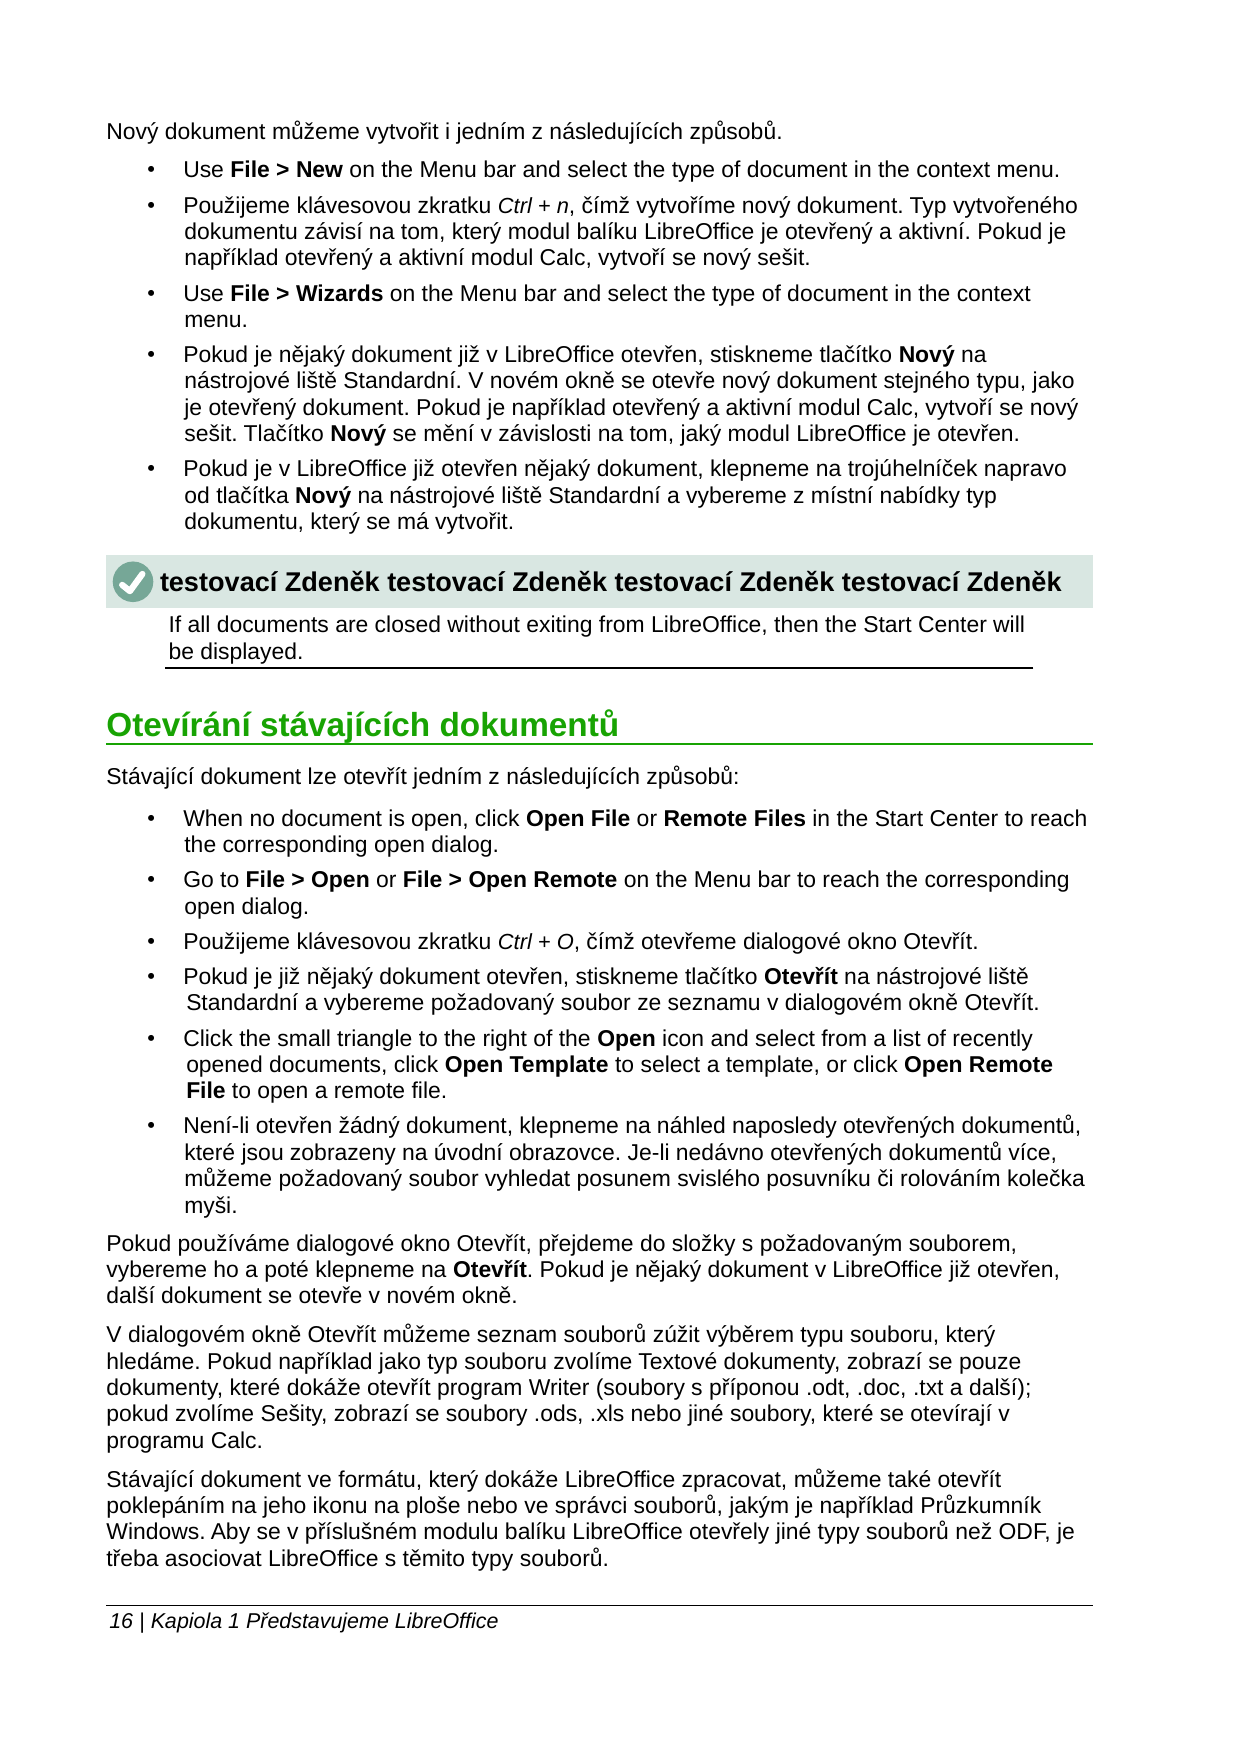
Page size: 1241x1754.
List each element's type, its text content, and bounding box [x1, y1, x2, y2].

text V dialogovém okně Otevřít můžeme seznam souborů zúžit výběrem typu souboru, který hledáme. Pokud například jako typ souboru zvolíme Textové dokumenty, zobrazí se pouze dokumenty, které dokáže otevřít program Writer (soubory s příponou .odt, .doc, .txt a další); pokud zvolíme Sešity, zobrazí se soubory .ods, .xls nebo jiné soubory, které se otevírají v programu Calc. [106, 1321, 1093, 1453]
text Nový dokument můžeme vytvořit i jedním z následujících způsobů. [106, 118, 1093, 144]
list Použijeme klávesovou zkratku Ctrl + O, čímž otevřeme dialogové okno Otevřít. [144, 925, 1093, 954]
text Pokud používáme dialogové okno Otevřít, přejdeme do složky s požadovaným souborem, vybereme ho a poté klepneme na Otevřít. Pokud je nějaký dokument v LibreOffice již otevřen, další dokument se otevře v novém okně. [106, 1230, 1093, 1309]
list Go to File > Open or File > Open Remote on the Menu bar to reach the corresponding open dialog. [144, 863, 1093, 919]
list Click the small triangle to the right of the Open icon and select from a list of recently opened documents, click Open Template to select a template, or click Open Remote File to open a remote file. [144, 1022, 1093, 1104]
list Pokud je v LibreOffice již otevřen nějaký dokument, klepneme na trojúhelníček napravo od tlačítka Nový na nástrojové liště Standardní a vybereme z místní nabídky typ dokumentu, který se má vytvořit. [144, 452, 1093, 537]
list Use File > Wizards on the Menu bar and select the type of document in the context menu. [144, 277, 1093, 332]
subtitle testovací Zdeněk testovací Zdeněk testovací Zdeněk testovací Zdeněk [106, 555, 1093, 608]
list Není-li otevřen žádný dokument, klepneme na náhled naposledy otevřených dokumentů, které jsou zobrazeny na úvodní obrazovce. Je-li nedávno otevřených dokumentů více, můžeme požadovaný soubor vyhledat posunem svislého posuvníku či rolováním kolečka myši. [144, 1109, 1093, 1221]
list Použijeme klávesovou zkratku Ctrl + n, čímž vytvoříme nový dokument. Typ vytvořeného dokumentu závisí na tom, který modul balíku LibreOffice je otevřený a aktivní. Pokud je například otevřený a aktivní modul Calc, vytvoří se nový sešit. [144, 189, 1093, 271]
text Stávající dokument ve formátu, který dokáže LibreOffice zpracovat, můžeme také otevřít poklepáním na jeho ikonu na ploše nebo ve správci souborů, jakým je například Průzkumník Windows. Aby se v příslušném modulu balíku LibreOffice otevřely jiné typy souborů než ODF, je třeba asociovat LibreOffice s těmito typy souborů. [106, 1466, 1093, 1571]
list Pokud je nějaký dokument již v LibreOffice otevřen, stiskneme tlačítko Nový na nástrojové liště Standardní. V novém okně se otevře nový dokument stejného typu, jako je otevřený dokument. Pokud je například otevřený a aktivní modul Calc, vytvoří se nový sešit. Tlačítko Nový se mění v závislosti na tom, jaký modul LibreOffice je otevřen. [144, 338, 1093, 446]
list Use File > New on the Menu bar and select the type of document in the context menu. [144, 153, 1093, 183]
subtitle Otevírání stávajících dokumentů [106, 705, 1093, 743]
list Pokud je již nějaký dokument otevřen, stiskneme tlačítko Otevřít na nástrojové liště Standardní a vybereme požadovaný soubor ze seznamu v dialogovém okně Otevřít. [144, 960, 1093, 1016]
list When no document is open, click Open File or Remote Files in the Start Center to reach the corresponding open dialog. [144, 802, 1093, 857]
list Stávající dokument lze otevřít jedním z následujících způsobů: [106, 763, 1093, 789]
text If all documents are closed without exiting from LibreOffice, then the Start Center will be displayed. [165, 608, 1033, 667]
